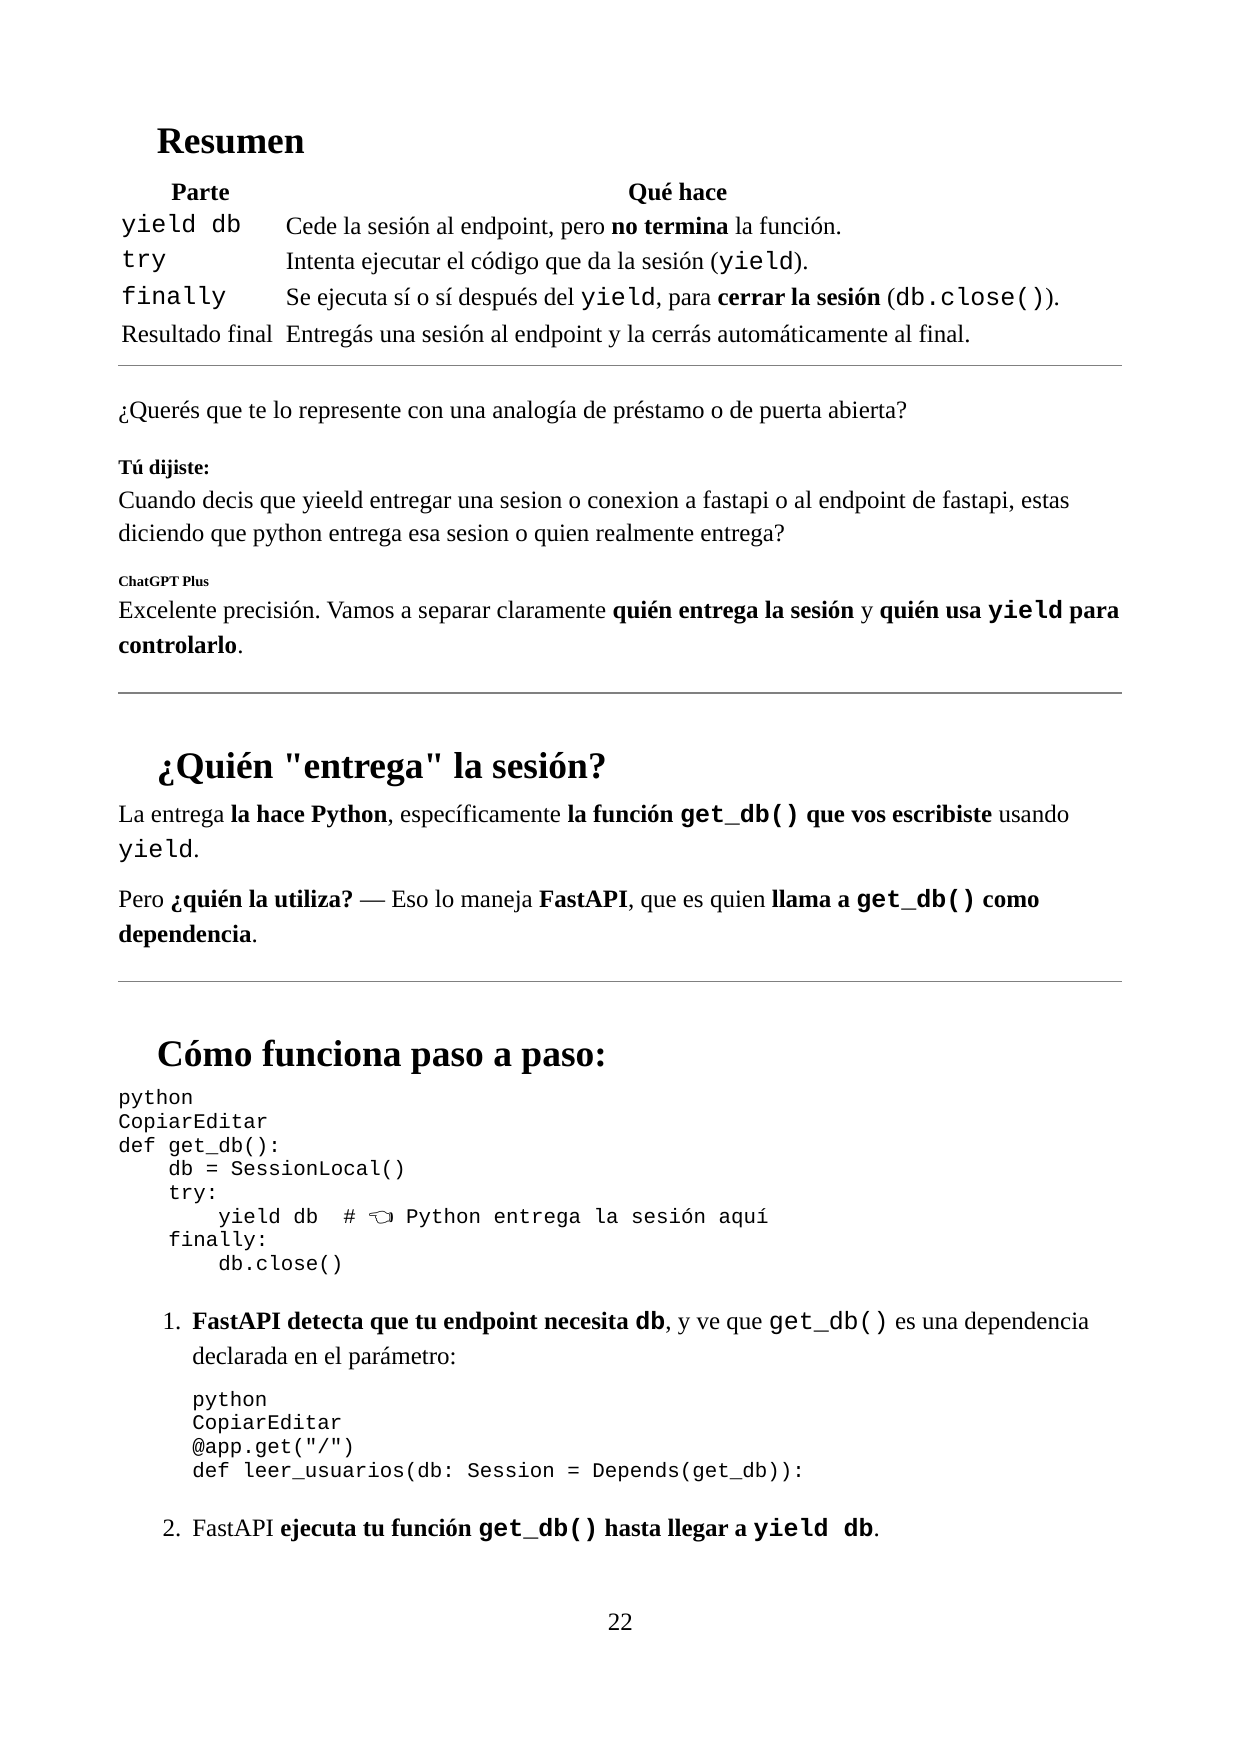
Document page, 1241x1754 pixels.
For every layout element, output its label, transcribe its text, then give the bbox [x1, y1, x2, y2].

table_cell Resultado final [118, 316, 283, 351]
table_cell Se ejecuta sí o sí después del yield, para cerrar la sesión (db.close()). [283, 280, 1072, 316]
table_header Parte [118, 174, 283, 208]
list def leer_usuarios(db: Session = Depends(get_db)): [162, 1460, 1122, 1483]
table_cell Cede la sesión al endpoint, pero no termina la función. [283, 208, 1072, 243]
text db = SessionLocal() [118, 1158, 1122, 1182]
list FastAPI detecta que tu endpoint necesita db, y ve que get_db() es una dependencia declarada en el parámetro: [162, 1306, 1122, 1370]
text La entrega la hace Python, específicamente la función get_db() que vos escribiste usando yield. [118, 799, 1122, 865]
subtitle 🔄 Cómo funciona paso a paso: [118, 1032, 1122, 1075]
table_cell Intenta ejecutar el código que da la sesión (yield). [283, 243, 1072, 279]
table_cell try [118, 243, 283, 279]
text Excelente precisión. Vamos a separar claramente quién entrega la sesión y quién usa yield para controlarlo. [118, 595, 1122, 659]
subtitle ✅ Resumen [118, 118, 1122, 161]
text db.close() [118, 1253, 1122, 1277]
text Cuando decis que yieeld entregar una sesion o conexion a fastapi o al endpoint de fastapi, estas diciendo que python entrega esa sesion o quien realmente entrega? [118, 486, 1122, 547]
text def get_db(): [118, 1135, 1122, 1158]
text Pero ¿quién la utiliza? — Eso lo maneja FastAPI, que es quien llama a get_db() como dependencia. [118, 884, 1122, 948]
table_header Qué hace [283, 174, 1072, 208]
list CopiarEditar [162, 1412, 1122, 1436]
text finally: [118, 1229, 1122, 1253]
table_cell finally [118, 280, 283, 316]
text ¿Querés que te lo represente con una analogía de préstamo o de puerta abierta? [118, 395, 1122, 424]
subtitle ChatGPT Plus [118, 572, 1122, 589]
text python [118, 1087, 1122, 1111]
list FastAPI ejecuta tu función get_db() hasta llegar a yield db. [162, 1513, 1122, 1544]
subtitle 🎯 ¿Quién "entrega" la sesión? [118, 743, 1122, 786]
table_cell Entregás una sesión al endpoint y la cerrás automáticamente al final. [283, 316, 1072, 351]
text try: [118, 1182, 1122, 1206]
list @app.get("/") [162, 1436, 1122, 1460]
list python [162, 1389, 1122, 1412]
table_cell yield db [118, 208, 283, 243]
text CopiarEditar [118, 1111, 1122, 1135]
subtitle Tú dijiste: [118, 455, 1122, 479]
text yield db # 👈 Python entrega la sesión aquí [118, 1206, 1122, 1229]
